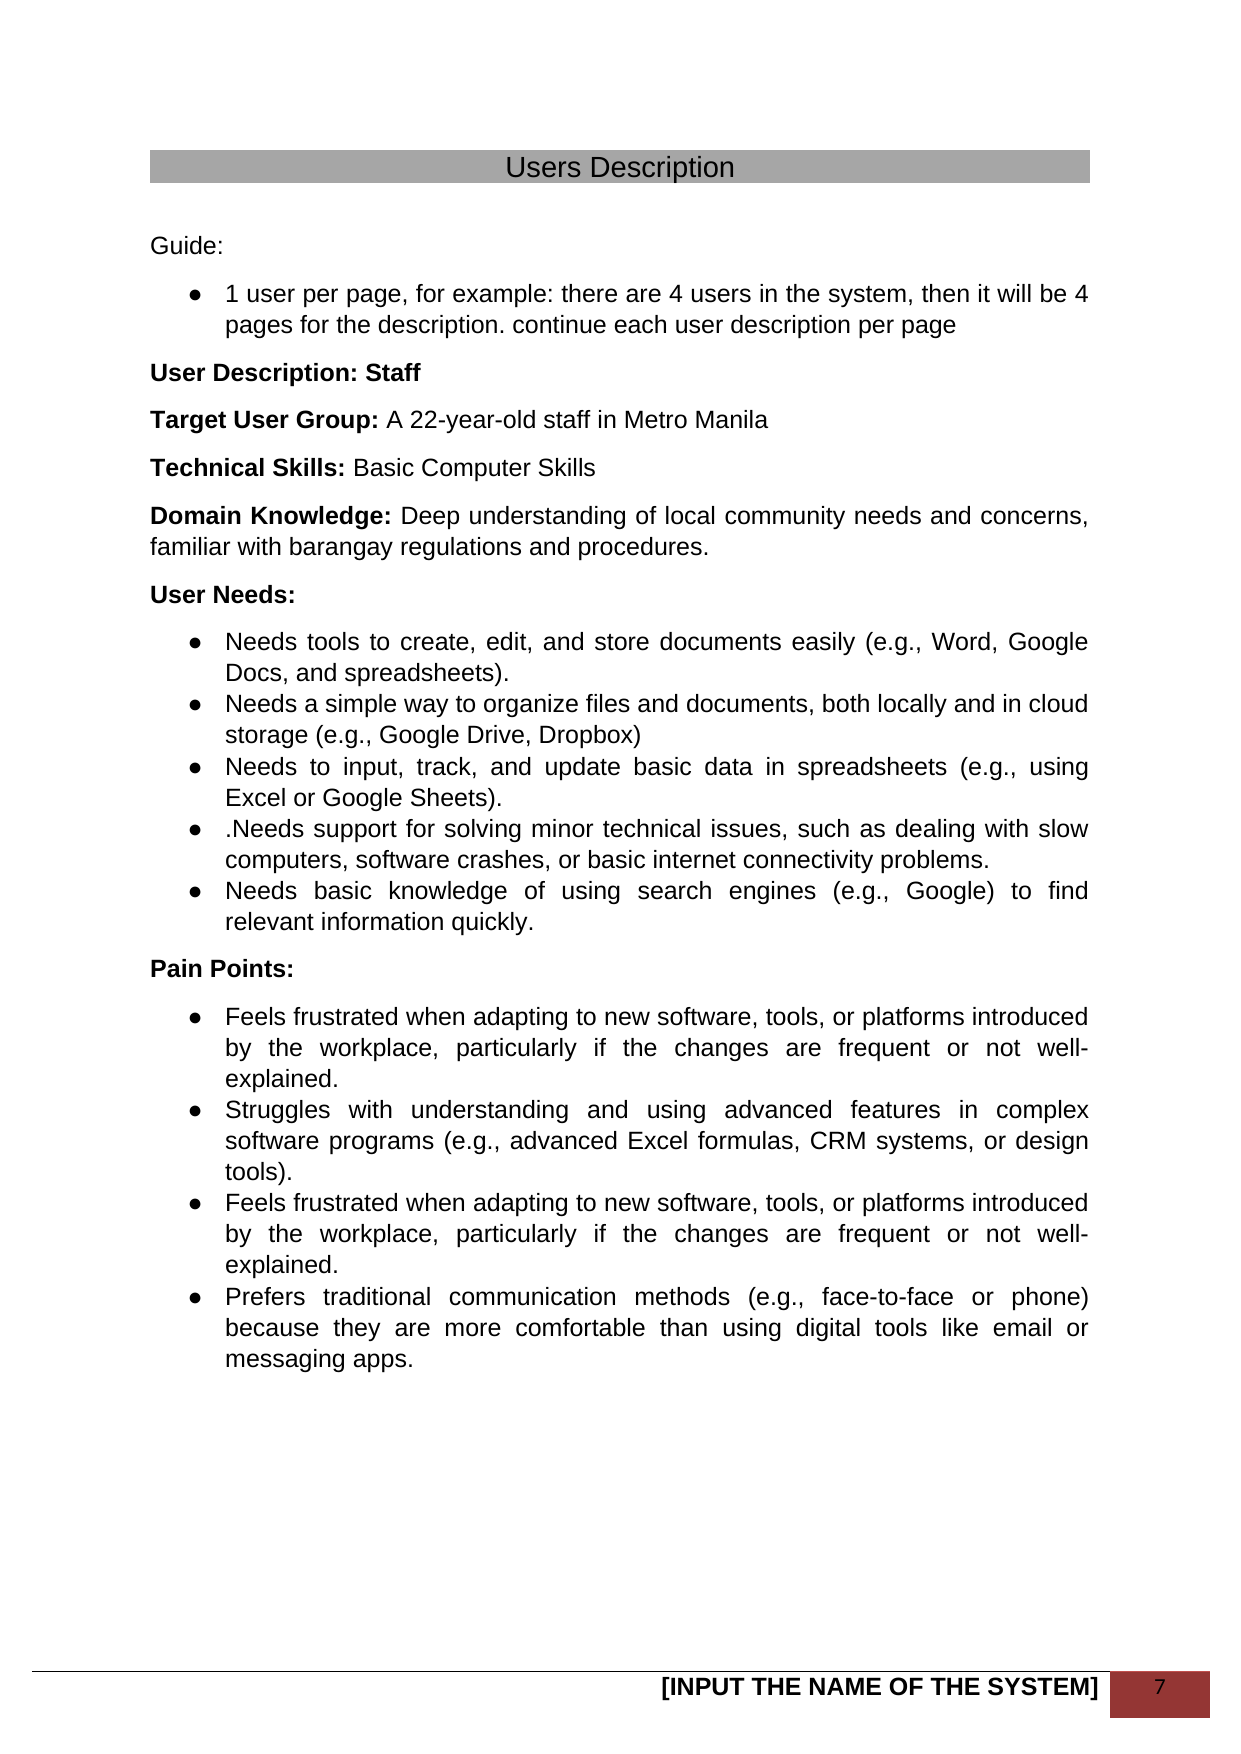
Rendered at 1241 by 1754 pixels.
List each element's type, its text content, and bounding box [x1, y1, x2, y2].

list .Needs support for solving minor technical issues, such as dealing with slow computers, software crashes, or basic internet connectivity problems. [187, 813, 1090, 873]
text Domain Knowledge: Deep understanding of local community needs and concerns, familiar with barangay regulations and procedures. [150, 501, 1090, 561]
list Needs basic knowledge of using search engines (e.g., Google) to find relevant information quickly. [187, 876, 1090, 935]
text Target User Group: A 22-year-old staff in Metro Manila [150, 405, 1090, 434]
list Feels frustrated when adapting to new software, tools, or platforms introduced by the workplace, particularly if the changes are frequent or not well-explained. [187, 1188, 1090, 1279]
text Technical Skills: Basic Computer Skills [150, 453, 1090, 482]
list Needs a simple way to organize files and documents, both locally and in cloud storage (e.g., Google Drive, Dropbox) [187, 689, 1090, 749]
text User Needs: [150, 579, 1090, 608]
list Needs tools to create, edit, and store documents easily (e.g., Word, Google Docs, and spreadsheets). [187, 627, 1090, 687]
list 1 user per page, for example: there are 4 users in the system, then it will be 4 pages for the description. continue each user description per page [187, 279, 1090, 339]
text User Description: Staff [150, 358, 1090, 386]
list Feels frustrated when adapting to new software, tools, or platforms introduced by the workplace, particularly if the changes are frequent or not well-explained. [187, 1002, 1090, 1093]
text Guide: [150, 231, 1090, 260]
text Pain Points: [150, 954, 1090, 983]
list Prefers traditional communication methods (e.g., face-to-face or phone) because they are more comfortable than using digital tools like email or messaging apps. [187, 1281, 1090, 1372]
text Users Description [150, 150, 1090, 183]
list Needs to input, track, and update basic data in spreadsheets (e.g., using Excel or Google Sheets). [187, 751, 1090, 811]
list Struggles with understanding and using advanced features in complex software programs (e.g., advanced Excel formulas, CRM systems, or design tools). [187, 1095, 1090, 1186]
